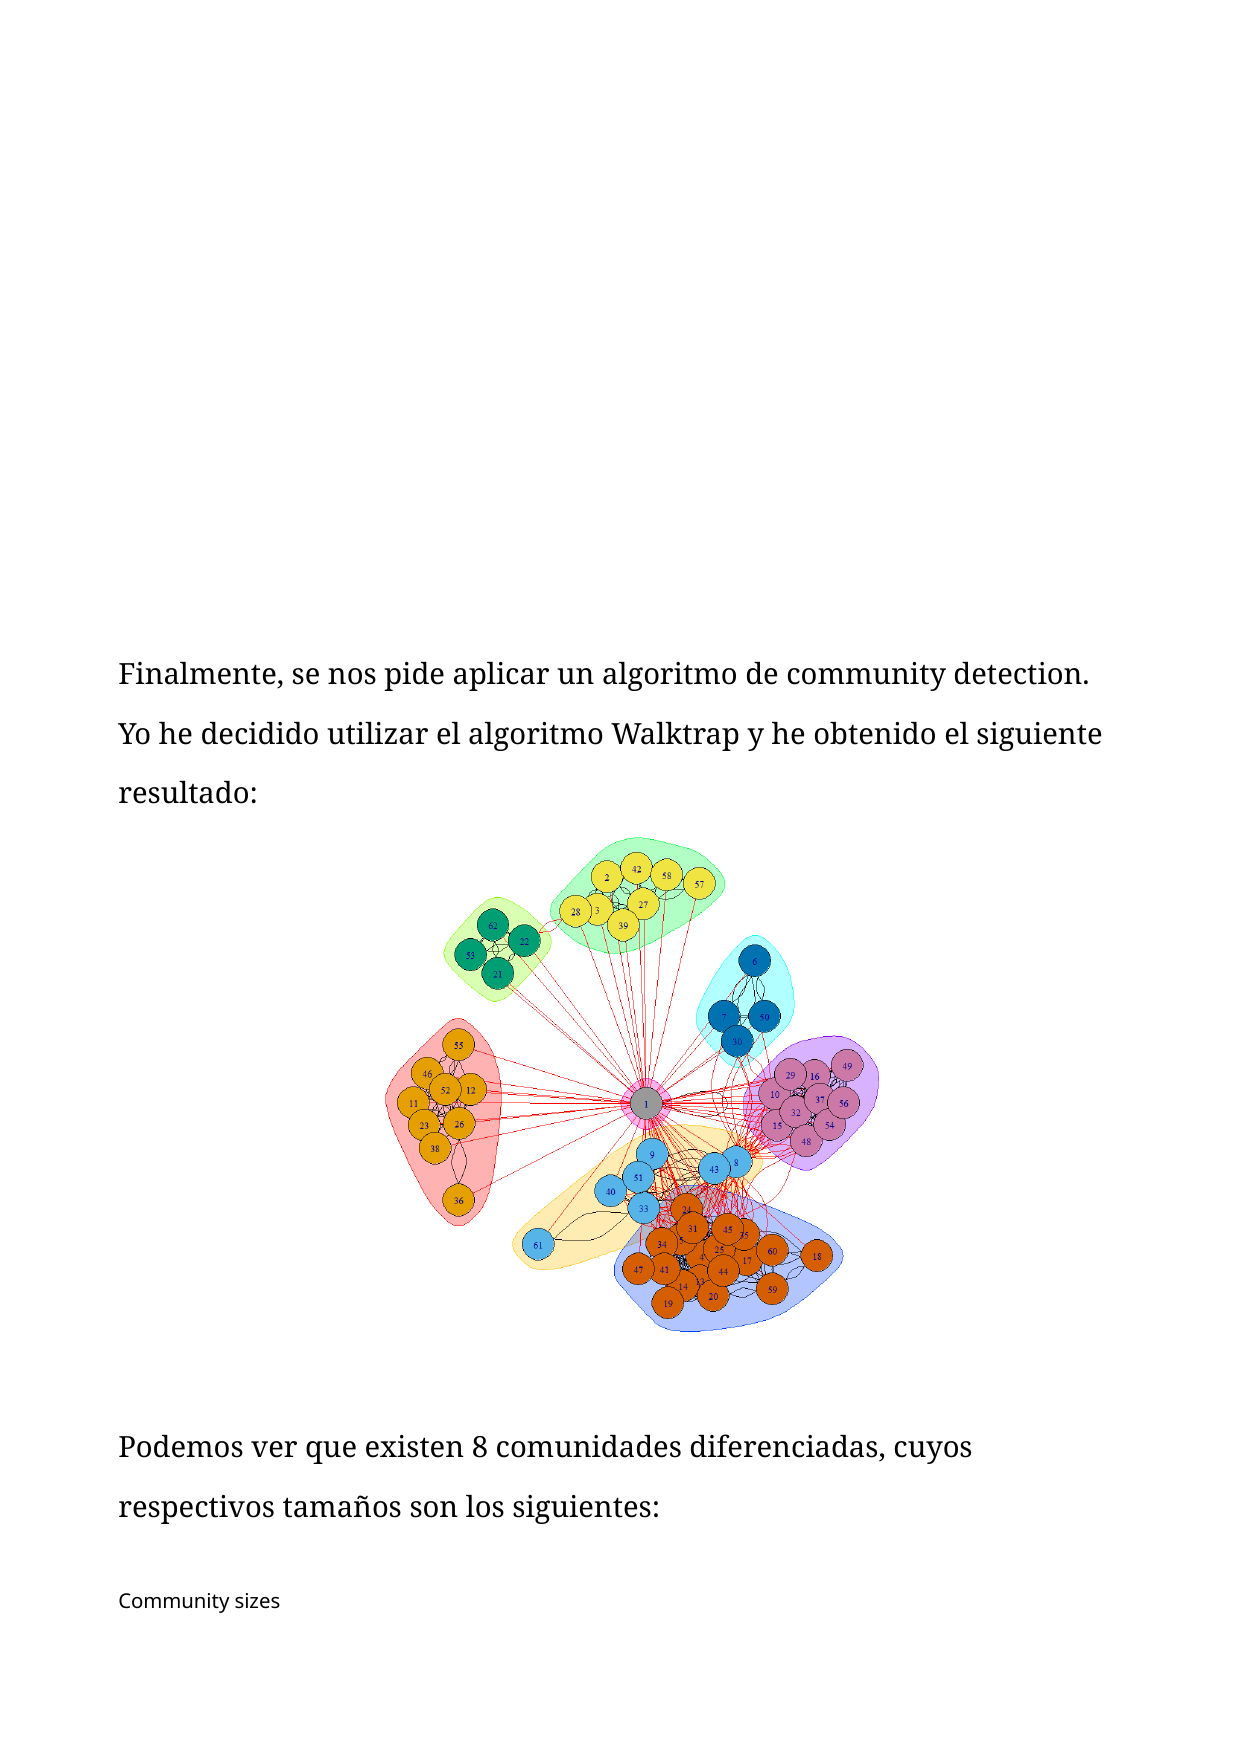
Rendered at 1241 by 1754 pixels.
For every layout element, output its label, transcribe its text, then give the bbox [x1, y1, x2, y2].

text Finalmente, se nos pide aplicar un algoritmo de community detection. Yo he decidido utilizar el algoritmo Walktrap y he obtenido el siguiente resultado: [118, 653, 1122, 812]
text Community sizes [118, 1587, 1122, 1615]
text Podemos ver que existen 8 comunidades diferenciadas, cuyos respectivos tamaños son los siguientes: [118, 1427, 1122, 1526]
picture [258, 831, 982, 1375]
